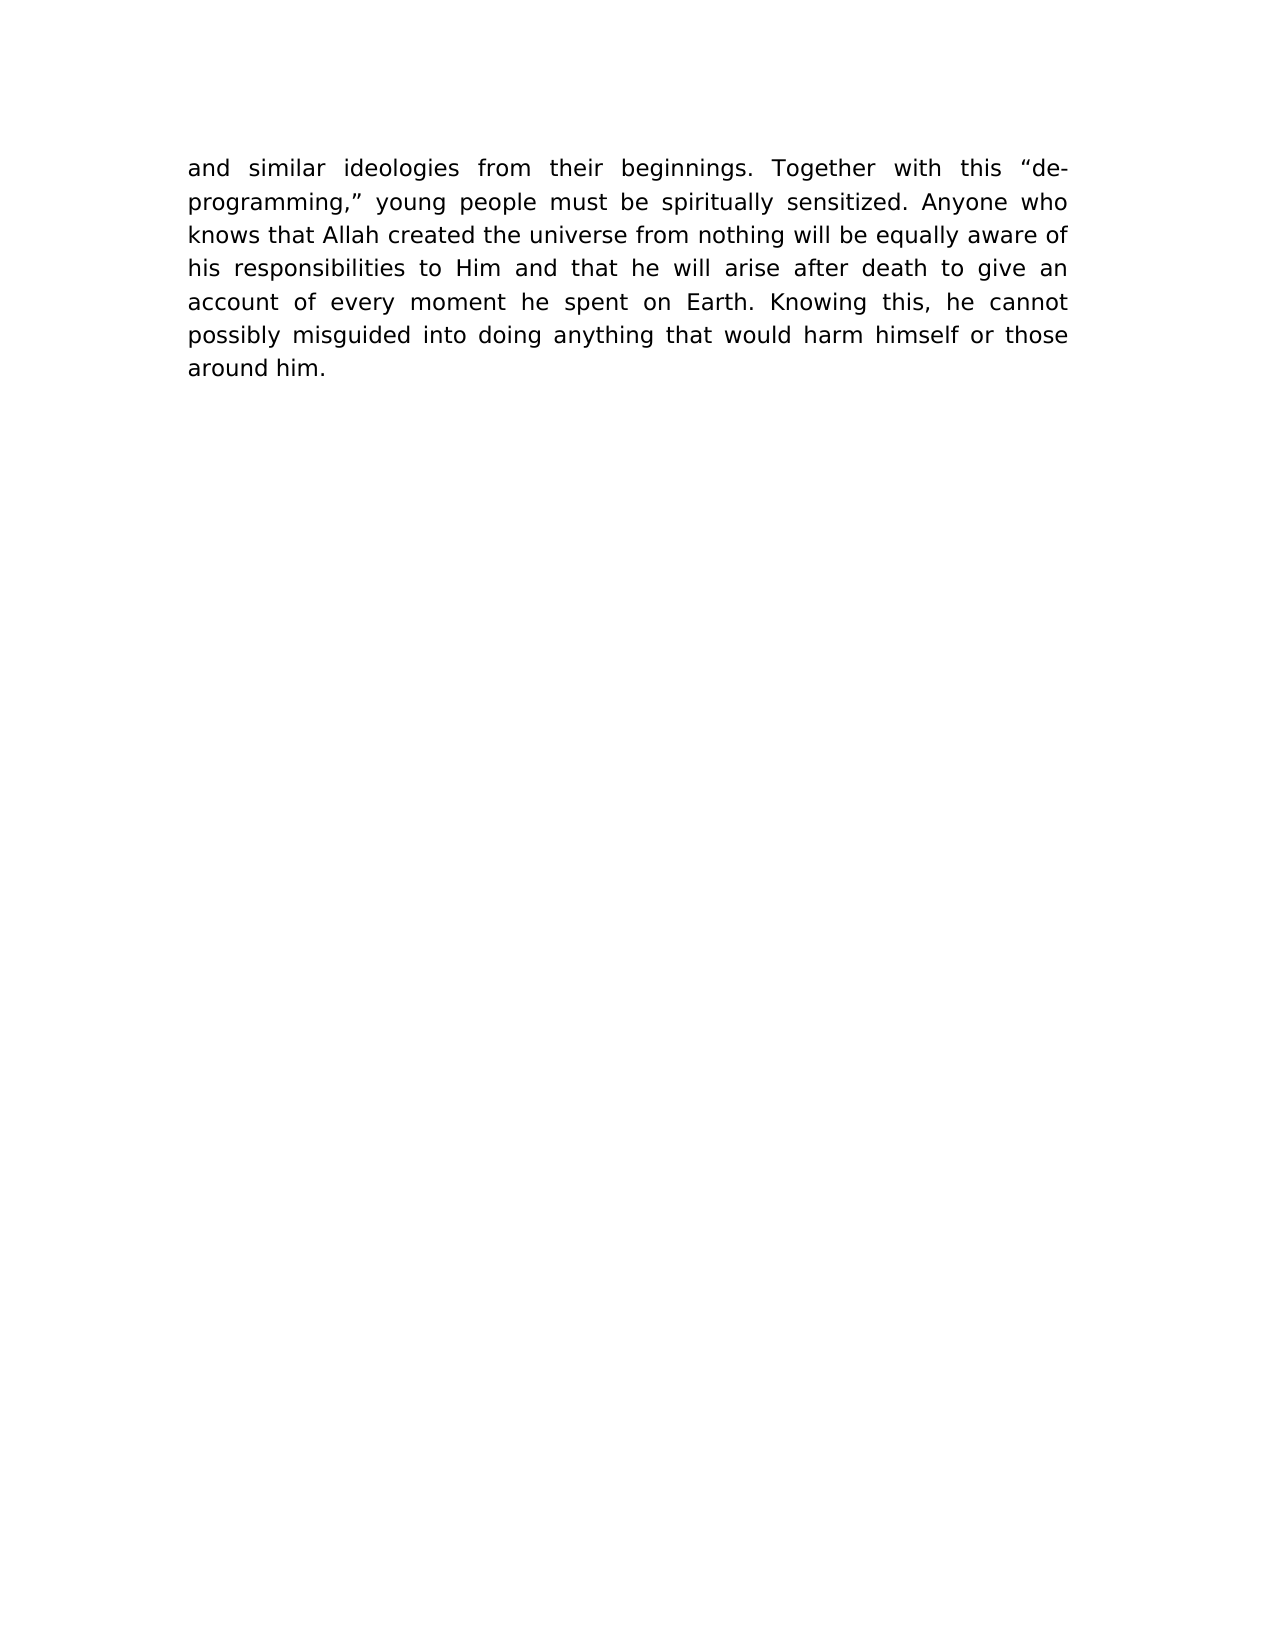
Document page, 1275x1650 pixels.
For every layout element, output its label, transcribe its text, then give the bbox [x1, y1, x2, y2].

text and similar ideologies from their beginnings. Together with this “de-programming,” young people must be spiritually sensitized. Anyone who knows that Allah created the universe from nothing will be equally aware of his responsibilities to Him and that he will arise after death to give an account of every moment he spent on Earth. Knowing this, he cannot possibly misguided into doing anything that would harm himself or those around him. [187, 150, 1070, 383]
